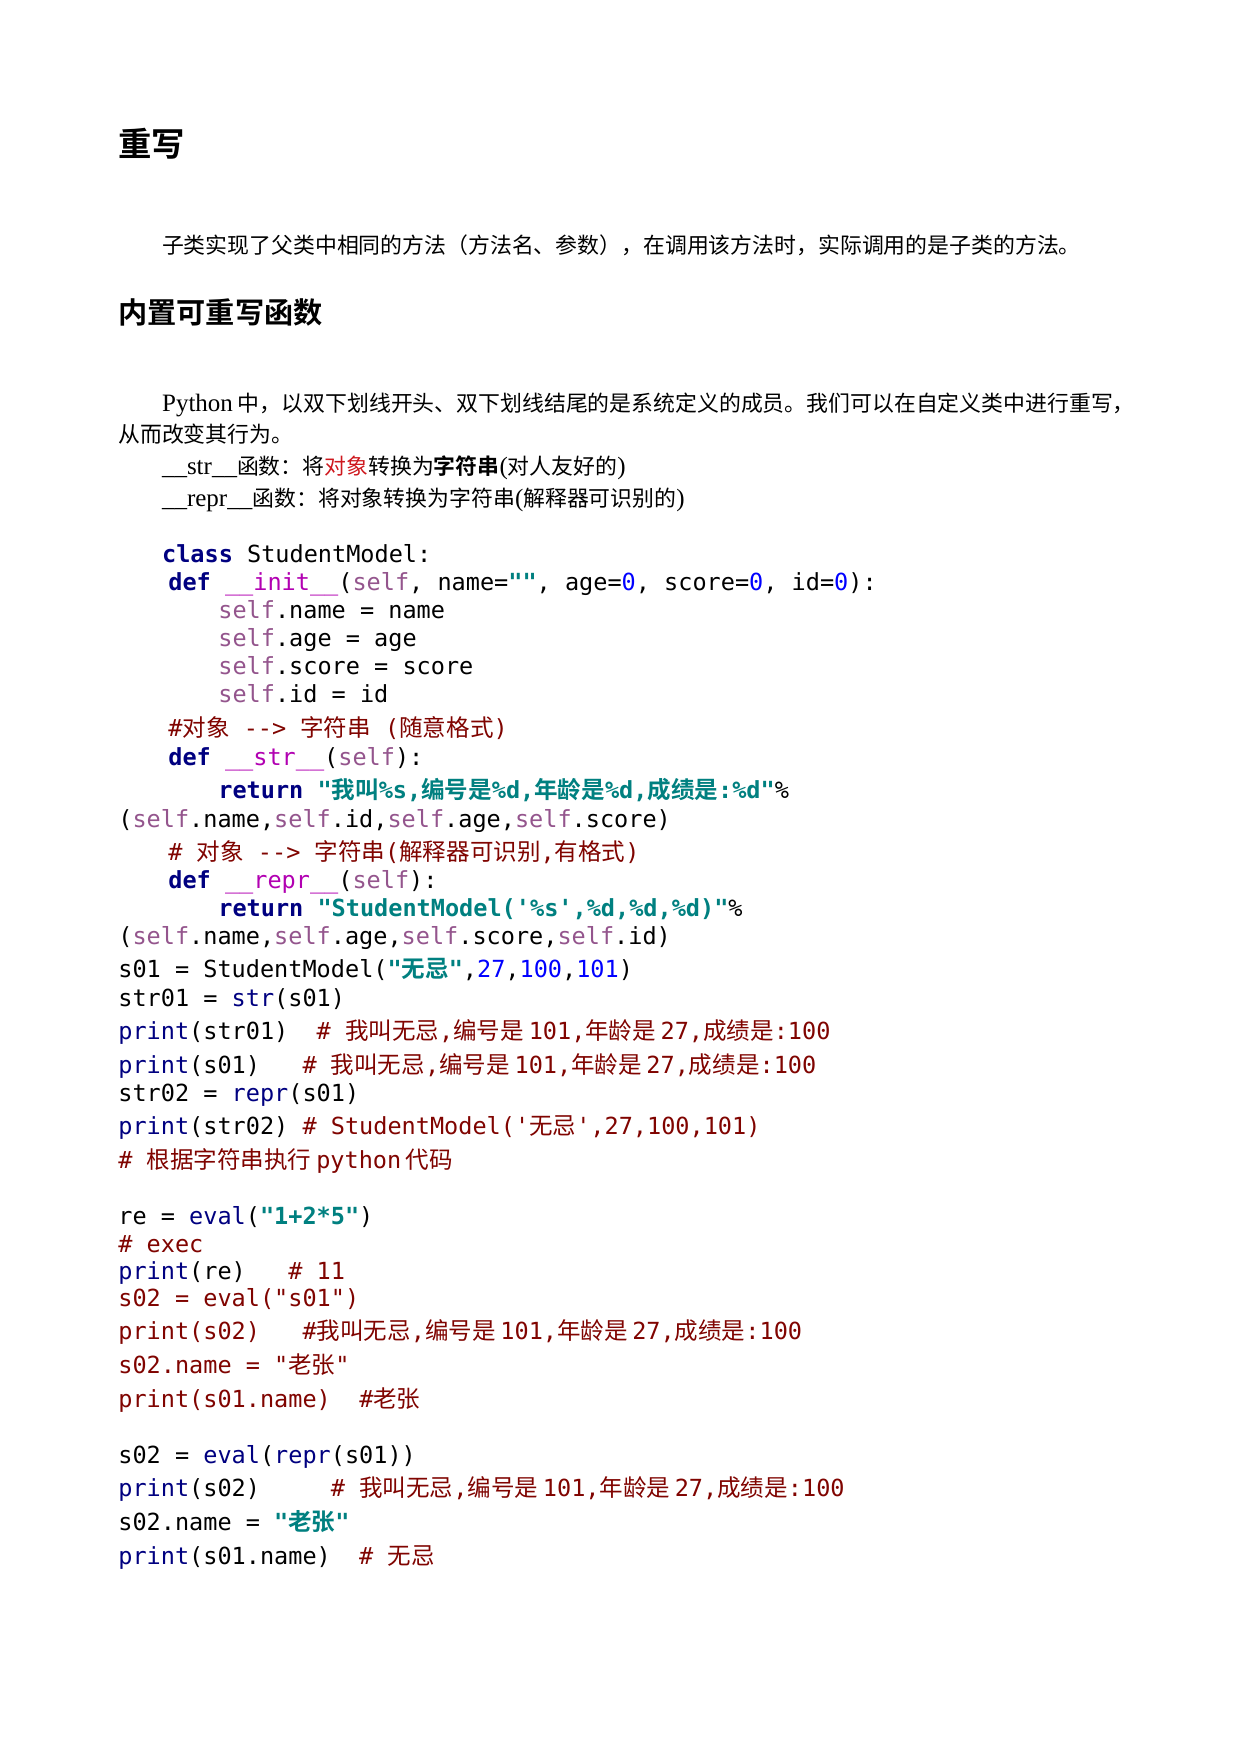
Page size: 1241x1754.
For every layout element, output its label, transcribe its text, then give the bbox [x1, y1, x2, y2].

text print(s01.name) # 无忌 [118, 1537, 1122, 1572]
text s02 = eval("s01") [118, 1285, 1122, 1312]
subtitle 重写 [118, 118, 1122, 166]
text s02 = eval(repr(s01)) [118, 1442, 1122, 1469]
text class StudentModel: [118, 541, 1122, 568]
text Python中，以双下划线开头、双下划线结尾的是系统定义的成员。我们可以在自定义类中进行重写，从而改变其行为。 [118, 386, 1122, 449]
text print(s02) # 我叫无忌,编号是101,年龄是27,成绩是:100 [118, 1469, 1122, 1503]
subtitle 内置可重写函数 [118, 289, 1122, 332]
text def __str__(self): [118, 743, 1122, 771]
text print(s01) # 我叫无忌,编号是101,年龄是27,成绩是:100 [118, 1046, 1122, 1080]
text s01 = StudentModel("无忌",27,100,101) [118, 950, 1122, 984]
text print(str01) # 我叫无忌,编号是101,年龄是27,成绩是:100 [118, 1012, 1122, 1046]
text print(s01.name) #老张 [118, 1381, 1122, 1414]
text str01 = str(s01) [118, 984, 1122, 1012]
text self.name = name [118, 596, 1122, 624]
text # 对象 --> 字符串(解释器可识别,有格式) [118, 833, 1122, 867]
text print(str02) # StudentModel('无忌',27,100,101) [118, 1107, 1122, 1141]
text # 根据字符串执行python代码 [118, 1141, 1122, 1175]
text re = eval("1+2*5") [118, 1203, 1122, 1230]
text self.score = score [118, 653, 1122, 681]
text s02.name = "老张" [118, 1503, 1122, 1537]
text self.id = id [118, 681, 1122, 709]
text 子类实现了父类中相同的方法（方法名、参数），在调用该方法时，实际调用的是子类的方法。 [118, 228, 1122, 260]
text print(s02) #我叫无忌,编号是101,年龄是27,成绩是:100 [118, 1312, 1122, 1346]
text return "StudentModel('%s',%d,%d,%d)"%(self.name,self.age,self.score,self.id) [118, 895, 1122, 950]
text __repr__函数：将对象转换为字符串(解释器可识别的) [118, 481, 1122, 512]
text def __repr__(self): [118, 867, 1122, 895]
text print(re) # 11 [118, 1258, 1122, 1285]
text # exec [118, 1230, 1122, 1258]
text self.age = age [118, 624, 1122, 653]
text #对象 --> 字符串 (随意格式) [118, 709, 1122, 743]
text def __init__(self, name="", age=0, score=0, id=0): [118, 568, 1122, 596]
text return "我叫%s,编号是%d,年龄是%d,成绩是:%d"%(self.name,self.id,self.age,self.score) [118, 771, 1122, 833]
text str02 = repr(s01) [118, 1080, 1122, 1107]
text __str__函数：将对象转换为字符串(对人友好的) [118, 449, 1122, 481]
text s02.name = "老张" [118, 1346, 1122, 1381]
